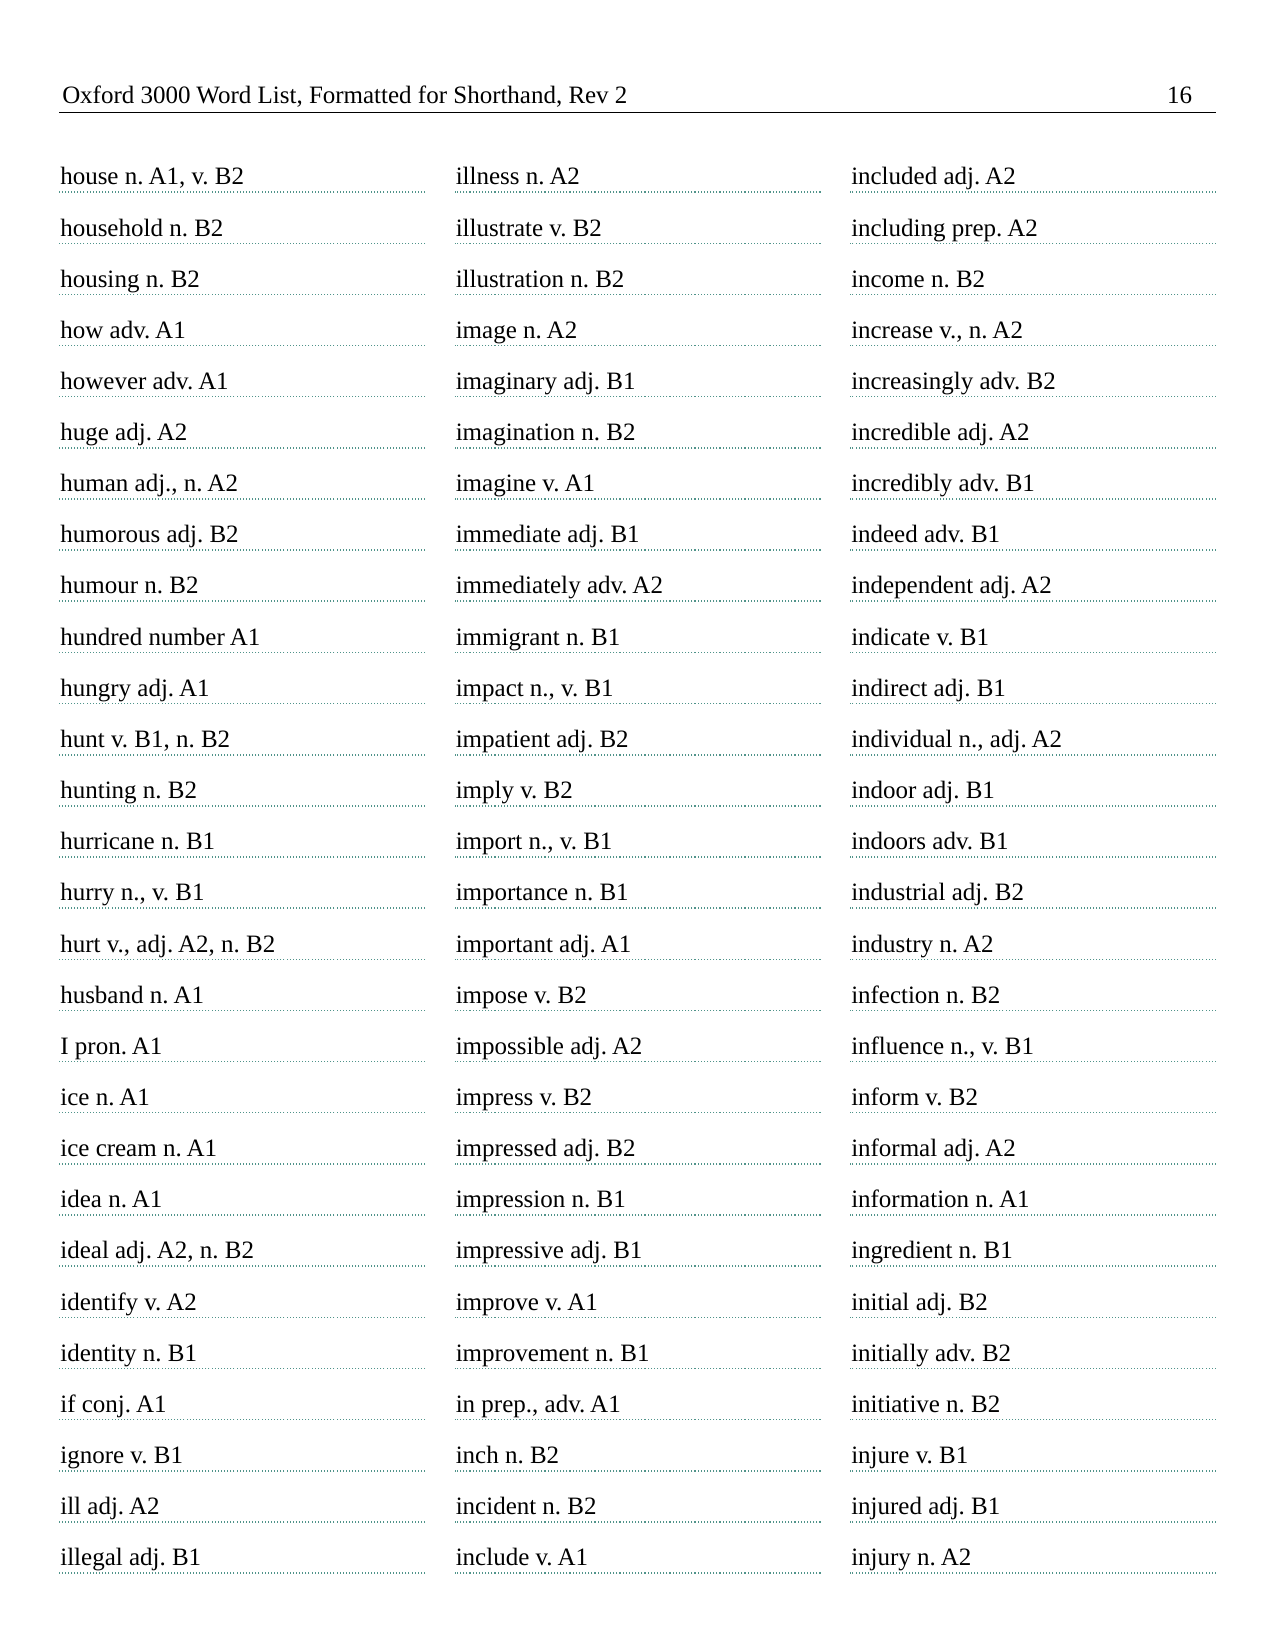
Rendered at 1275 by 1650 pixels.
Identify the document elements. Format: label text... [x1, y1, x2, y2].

text impress v. B2 [454, 1062, 821, 1113]
text huge adj. A2 [59, 397, 425, 449]
text ice n. A1 [59, 1062, 425, 1113]
text industry n. A2 [850, 909, 1216, 960]
text indoors adv. B1 [850, 807, 1216, 858]
text initially adv. B2 [850, 1318, 1216, 1369]
text hundred number A1 [59, 602, 425, 653]
text hurry n., v. B1 [59, 858, 425, 909]
text hurricane n. B1 [59, 807, 425, 858]
text impact n., v. B1 [454, 653, 821, 704]
text inch n. B2 [454, 1420, 821, 1472]
text ideal adj. A2, n. B2 [59, 1216, 425, 1267]
text injury n. A2 [850, 1523, 1216, 1574]
text initiative n. B2 [850, 1369, 1216, 1420]
text improve v. A1 [454, 1267, 821, 1318]
text import n., v. B1 [454, 807, 821, 858]
text infection n. B2 [850, 960, 1216, 1011]
text imaginary adj. B1 [454, 346, 821, 397]
text humour n. B2 [59, 551, 425, 602]
text important adj. A1 [454, 909, 821, 960]
text informal adj. A2 [850, 1113, 1216, 1165]
text include v. A1 [454, 1523, 821, 1574]
text imply v. B2 [454, 756, 821, 807]
text human adj., n. A2 [59, 449, 425, 500]
text initial adj. B2 [850, 1267, 1216, 1318]
text humorous adj. B2 [59, 500, 425, 551]
text household n. B2 [59, 193, 425, 244]
text illness n. A2 [454, 142, 821, 193]
text impatient adj. B2 [454, 704, 821, 756]
text immediately adv. A2 [454, 551, 821, 602]
text incident n. B2 [454, 1472, 821, 1523]
text illegal adj. B1 [59, 1523, 425, 1574]
text illustration n. B2 [454, 244, 821, 295]
text immediate adj. B1 [454, 500, 821, 551]
text incredibly adv. B1 [850, 449, 1216, 500]
text improvement n. B1 [454, 1318, 821, 1369]
text however adv. A1 [59, 346, 425, 397]
text including prep. A2 [850, 193, 1216, 244]
text inform v. B2 [850, 1062, 1216, 1113]
text indirect adj. B1 [850, 653, 1216, 704]
text injure v. B1 [850, 1420, 1216, 1472]
text hungry adj. A1 [59, 653, 425, 704]
text impossible adj. A2 [454, 1011, 821, 1062]
text individual n., adj. A2 [850, 704, 1216, 756]
text income n. B2 [850, 244, 1216, 295]
text image n. A2 [454, 295, 821, 346]
text injured adj. B1 [850, 1472, 1216, 1523]
text imagine v. A1 [454, 449, 821, 500]
text hurt v., adj. A2, n. B2 [59, 909, 425, 960]
text in prep., adv. A1 [454, 1369, 821, 1420]
text ill adj. A2 [59, 1472, 425, 1523]
text hunt v. B1, n. B2 [59, 704, 425, 756]
text ice cream n. A1 [59, 1113, 425, 1165]
text incredible adj. A2 [850, 397, 1216, 449]
text industrial adj. B2 [850, 858, 1216, 909]
text increasingly adv. B2 [850, 346, 1216, 397]
text indicate v. B1 [850, 602, 1216, 653]
text indoor adj. B1 [850, 756, 1216, 807]
text if conj. A1 [59, 1369, 425, 1420]
text house n. A1, v. B2 [59, 142, 425, 193]
text hunting n. B2 [59, 756, 425, 807]
text housing n. B2 [59, 244, 425, 295]
text included adj. A2 [850, 142, 1216, 193]
text husband n. A1 [59, 960, 425, 1011]
text impose v. B2 [454, 960, 821, 1011]
text how adv. A1 [59, 295, 425, 346]
text ignore v. B1 [59, 1420, 425, 1472]
text idea n. A1 [59, 1165, 425, 1216]
text impressed adj. B2 [454, 1113, 821, 1165]
text indeed adv. B1 [850, 500, 1216, 551]
text identity n. B1 [59, 1318, 425, 1369]
text impression n. B1 [454, 1165, 821, 1216]
text identify v. A2 [59, 1267, 425, 1318]
text immigrant n. B1 [454, 602, 821, 653]
text illustrate v. B2 [454, 193, 821, 244]
text independent adj. A2 [850, 551, 1216, 602]
text influence n., v. B1 [850, 1011, 1216, 1062]
text I pron. A1 [59, 1011, 425, 1062]
text increase v., n. A2 [850, 295, 1216, 346]
text impressive adj. B1 [454, 1216, 821, 1267]
text importance n. B1 [454, 858, 821, 909]
text imagination n. B2 [454, 397, 821, 449]
text ingredient n. B1 [850, 1216, 1216, 1267]
text information n. A1 [850, 1165, 1216, 1216]
